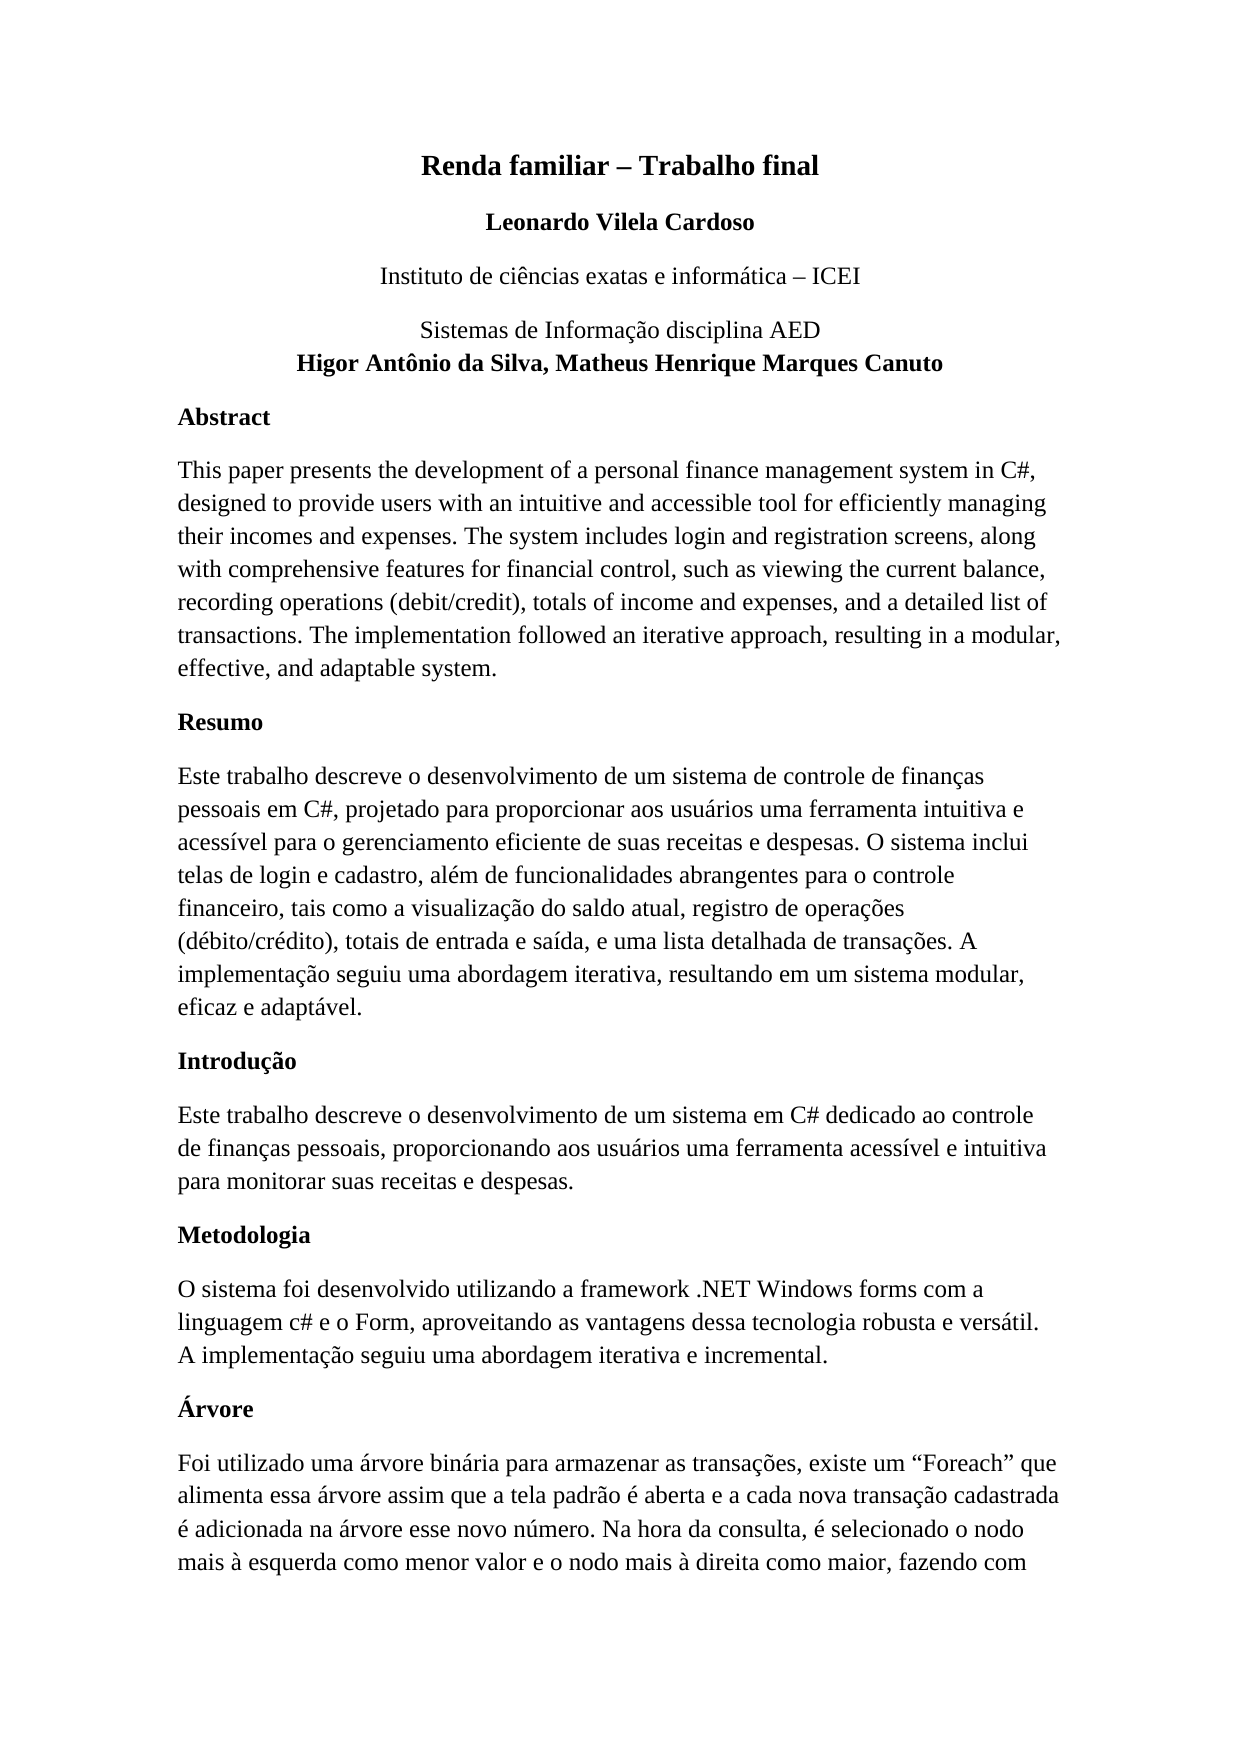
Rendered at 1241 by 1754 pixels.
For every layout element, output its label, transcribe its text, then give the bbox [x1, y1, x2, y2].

text This paper presents the development of a personal finance management system in C#, designed to provide users with an intuitive and accessible tool for efficiently managing their incomes and expenses. The system includes login and registration screens, along with comprehensive features for financial control, such as viewing the current balance, recording operations (debit/credit), totals of income and expenses, and a detailed list of transactions. The implementation followed an iterative approach, resulting in a modular, effective, and adaptable system. [177, 455, 1063, 682]
text Renda familiar – Trabalho final [177, 148, 1063, 181]
text Abstract [177, 402, 1063, 430]
text Foi utilizado uma árvore binária para armazenar as transações, existe um “Foreach” que alimenta essa árvore assim que a tela padrão é aberta e a cada nova transação cadastrada é adicionada na árvore esse novo número. Na hora da consulta, é selecionado o nodo mais à esquerda como menor valor e o nodo mais à direita como maior, fazendo com [177, 1448, 1063, 1575]
text Metodologia [177, 1220, 1063, 1249]
text Este trabalho descreve o desenvolvimento de um sistema em C# dedicado ao controle de finanças pessoais, proporcionando aos usuários uma ferramenta acessível e intuitiva para monitorar suas receitas e despesas. [177, 1100, 1063, 1195]
text Resumo [177, 707, 1063, 736]
text Leonardo Vilela Cardoso [177, 207, 1063, 236]
text Sistemas de Informação disciplina AED Higor Antônio da Silva, Matheus Henrique Marques Canuto [177, 315, 1063, 376]
text Árvore [177, 1394, 1063, 1422]
text Este trabalho descreve o desenvolvimento de um sistema de controle de finanças pessoais em C#, projetado para proporcionar aos usuários uma ferramenta intuitiva e acessível para o gerenciamento eficiente de suas receitas e despesas. O sistema inclui telas de login e cadastro, além de funcionalidades abrangentes para o controle financeiro, tais como a visualização do saldo atual, registro de operações (débito/crédito), totais de entrada e saída, e uma lista detalhada de transações. A implementação seguiu uma abordagem iterativa, resultando em um sistema modular, eficaz e adaptável. [177, 761, 1063, 1021]
text O sistema foi desenvolvido utilizando a framework .NET Windows forms com a linguagem c# e o Form, aproveitando as vantagens dessa tecnologia robusta e versátil. A implementação seguiu uma abordagem iterativa e incremental. [177, 1274, 1063, 1369]
text Introdução [177, 1046, 1063, 1075]
text Instituto de ciências exatas e informática – ICEI [177, 261, 1063, 289]
